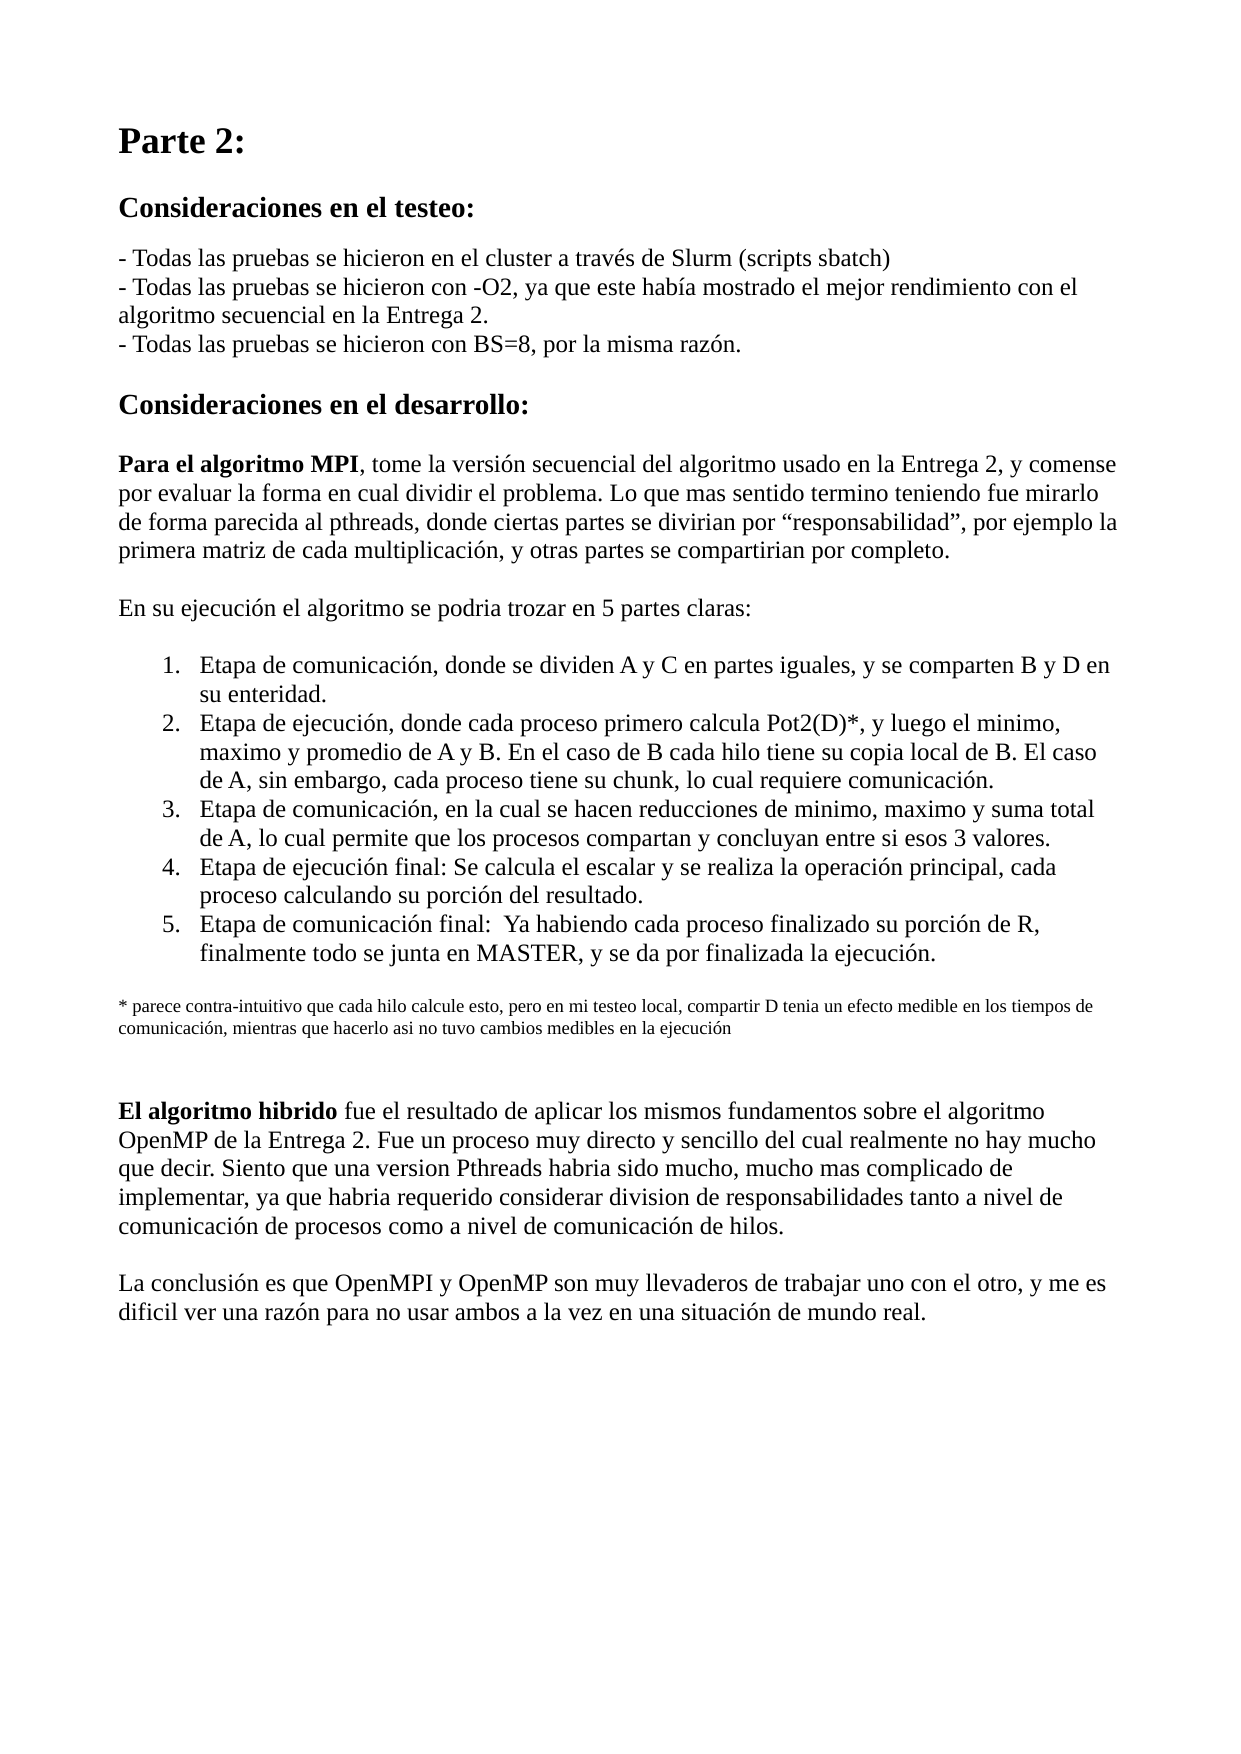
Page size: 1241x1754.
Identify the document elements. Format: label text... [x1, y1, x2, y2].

text Consideraciones en el testeo: [118, 190, 1122, 223]
list Etapa de comunicación, en la cual se hacen reducciones de minimo, maximo y suma total de A, lo cual permite que los procesos compartan y concluyan entre si esos 3 valores. [162, 794, 1122, 852]
list Etapa de comunicación final: Ya habiendo cada proceso finalizado su porción de R, finalmente todo se junta en MASTER, y se da por finalizada la ejecución. [162, 909, 1122, 967]
text Parte 2: [118, 118, 1122, 161]
text La conclusión es que OpenMPI y OpenMP son muy llevaderos de trabajar uno con el otro, y me es dificil ver una razón para no usar ambos a la vez en una situación de mundo real. [118, 1268, 1122, 1326]
text - Todas las pruebas se hicieron con BS=8, por la misma razón. [118, 329, 1122, 358]
text Para el algoritmo MPI, tome la versión secuencial del algoritmo usado en la Entrega 2, y comense por evaluar la forma en cual dividir el problema. Lo que mas sentido termino teniendo fue mirarlo de forma parecida al pthreads, donde ciertas partes se divirian por “responsabilidad”, por ejemplo la primera matriz de cada multiplicación, y otras partes se compartirian por completo. [118, 449, 1122, 564]
text * parece contra-intuitivo que cada hilo calcule esto, pero en mi testeo local, compartir D tenia un efecto medible en los tiempos de comunicación, mientras que hacerlo asi no tuvo cambios medibles en la ejecución [118, 995, 1122, 1038]
list Etapa de comunicación, donde se dividen A y C en partes iguales, y se comparten B y D en su enteridad. [162, 650, 1122, 708]
text El algoritmo hibrido fue el resultado de aplicar los mismos fundamentos sobre el algoritmo OpenMP de la Entrega 2. Fue un proceso muy directo y sencillo del cual realmente no hay mucho que decir. Siento que una version Pthreads habria sido mucho, mucho mas complicado de implementar, ya que habria requerido considerar division de responsabilidades tanto a nivel de comunicación de procesos como a nivel de comunicación de hilos. [118, 1096, 1122, 1240]
text - Todas las pruebas se hicieron en el cluster a través de Slurm (scripts sbatch) [118, 243, 1122, 272]
text Consideraciones en el desarrollo: [118, 387, 1122, 420]
text En su ejecución el algoritmo se podria trozar en 5 partes claras: [118, 593, 1122, 622]
list Etapa de ejecución final: Se calcula el escalar y se realiza la operación principal, cada proceso calculando su porción del resultado. [162, 852, 1122, 909]
text - Todas las pruebas se hicieron con -O2, ya que este había mostrado el mejor rendimiento con el algoritmo secuencial en la Entrega 2. [118, 272, 1122, 329]
list Etapa de ejecución, donde cada proceso primero calcula Pot2(D)*, y luego el minimo, maximo y promedio de A y B. En el caso de B cada hilo tiene su copia local de B. El caso de A, sin embargo, cada proceso tiene su chunk, lo cual requiere comunicación. [162, 708, 1122, 794]
